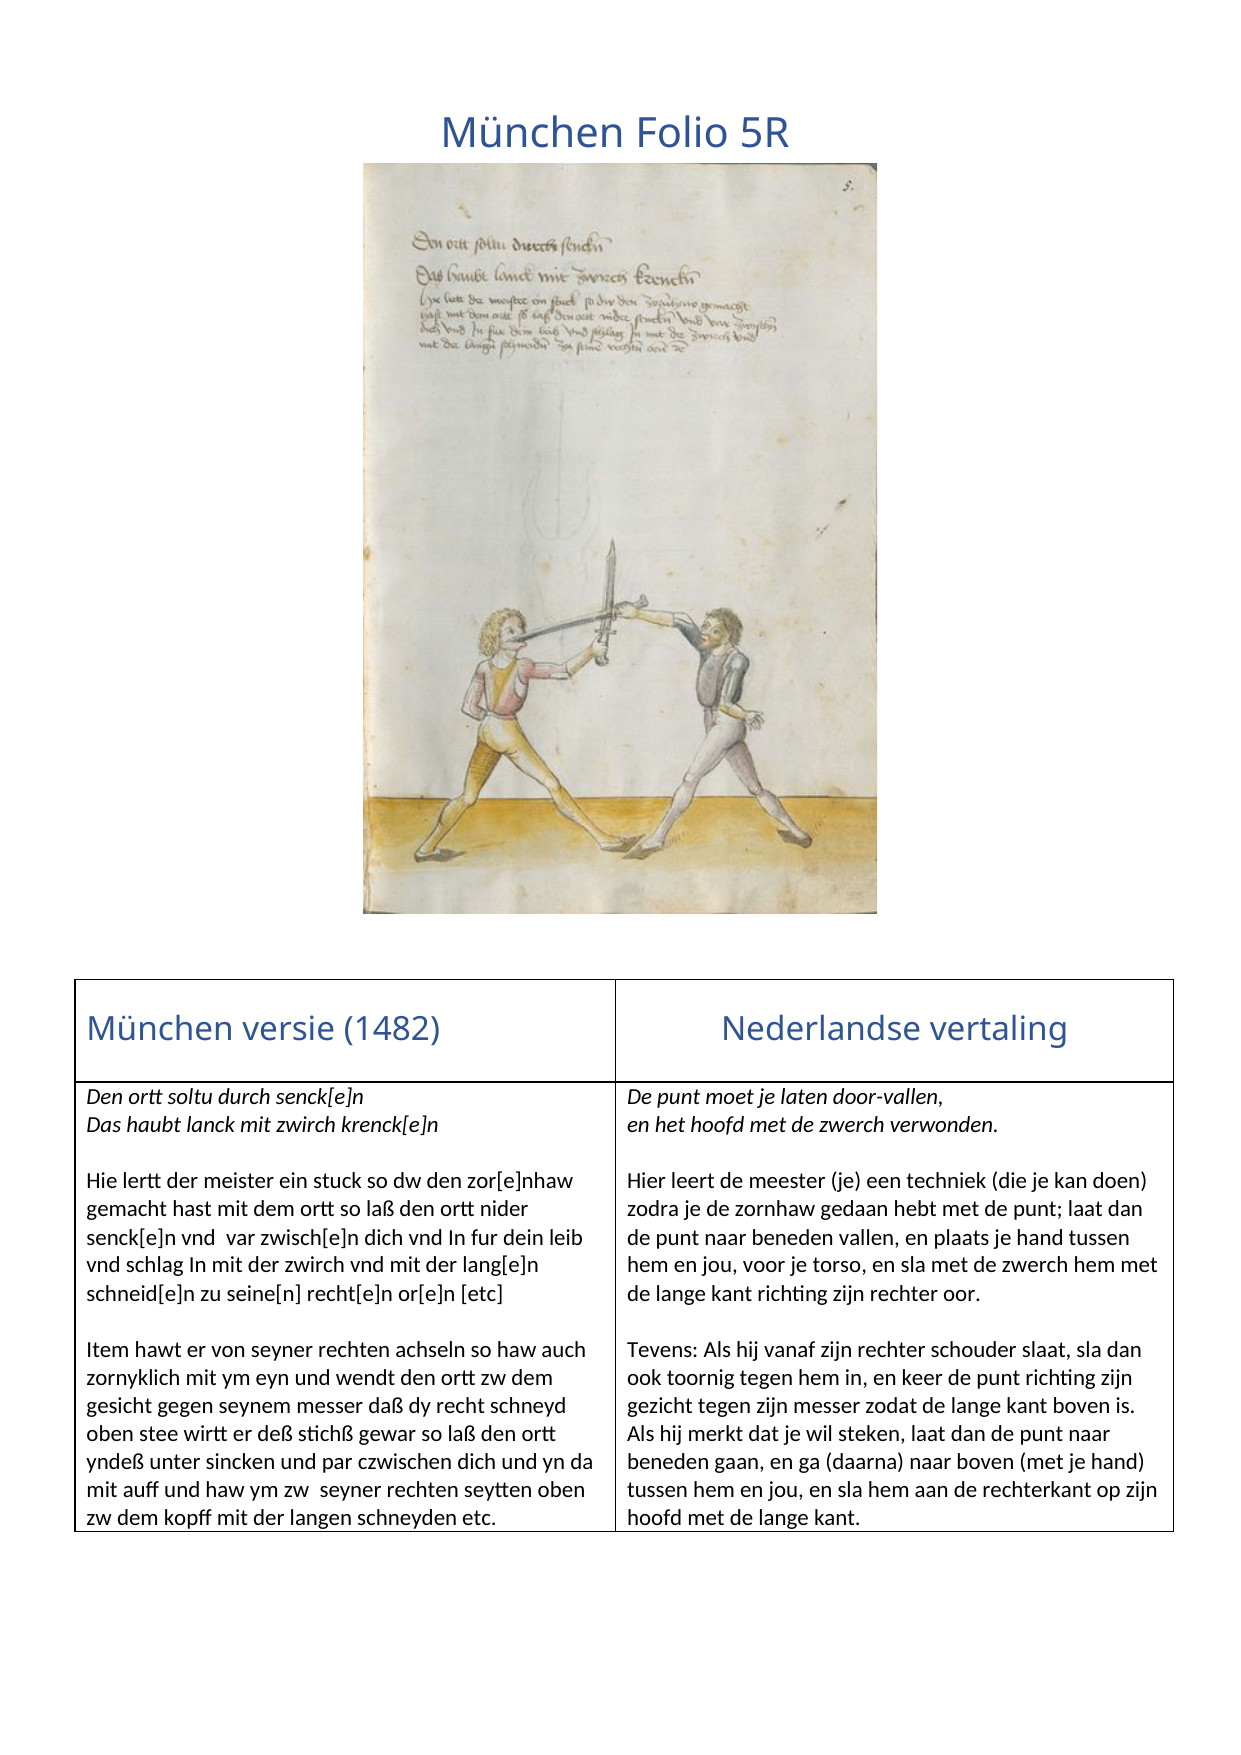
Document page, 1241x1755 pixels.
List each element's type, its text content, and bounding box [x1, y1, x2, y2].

table_cell De punt moet je laten door-vallen, en het hoofd met de zwerch verwonden. Hier leert de meester (je) een techniek (die je kan doen) zodra je de zornhaw gedaan hebt met de punt; laat dan de punt naar beneden vallen, en plaats je hand tussen hem en jou, voor je torso, en sla met de zwerch hem met de lange kant richting zijn rechter oor. Tevens: Als hij vanaf zijn rechter schouder slaat, sla dan ook toornig tegen hem in, en keer de punt richting zijn gezicht tegen zijn messer zodat de lange kant boven is. Als hij merkt dat je wil steken, laat dan de punt naar beneden gaan, en ga (daarna) naar boven (met je hand) tussen hem en jou, en sla hem aan de rechterkant op zijn hoofd met de lange kant. [616, 1083, 1173, 1531]
picture [363, 163, 878, 914]
table_cell Den ortt soltu durch senck[e]n Das haubt lanck mit zwirch krenck[e]n Hie lertt der meister ein stuck so dw den zor[e]nhaw gemacht hast mit dem ortt so laß den ortt nider senck[e]n vnd var zwisch[e]n dich vnd In fur dein leib vnd schlag In mit der zwirch vnd mit der lang[e]n schneid[e]n zu seine[n] recht[e]n or[e]n [etc] Item hawt er von seyner rechten achseln so haw auch zornyklich mit ym eyn und wendt den ortt zw dem gesicht gegen seynem messer daß dy recht schneyd oben stee wirtt er deß stichß gewar so laß den ortt yndeß unter sincken und par czwischen dich und yn da mit auff und haw ym zw seyner rechten seytten oben zw dem kopff mit der langen schneyden etc. [76, 1083, 615, 1531]
subtitle München Folio 5R [75, 103, 1165, 160]
table_header München versie (1482) [76, 980, 615, 1081]
table_header Nederlandse vertaling [616, 980, 1173, 1081]
